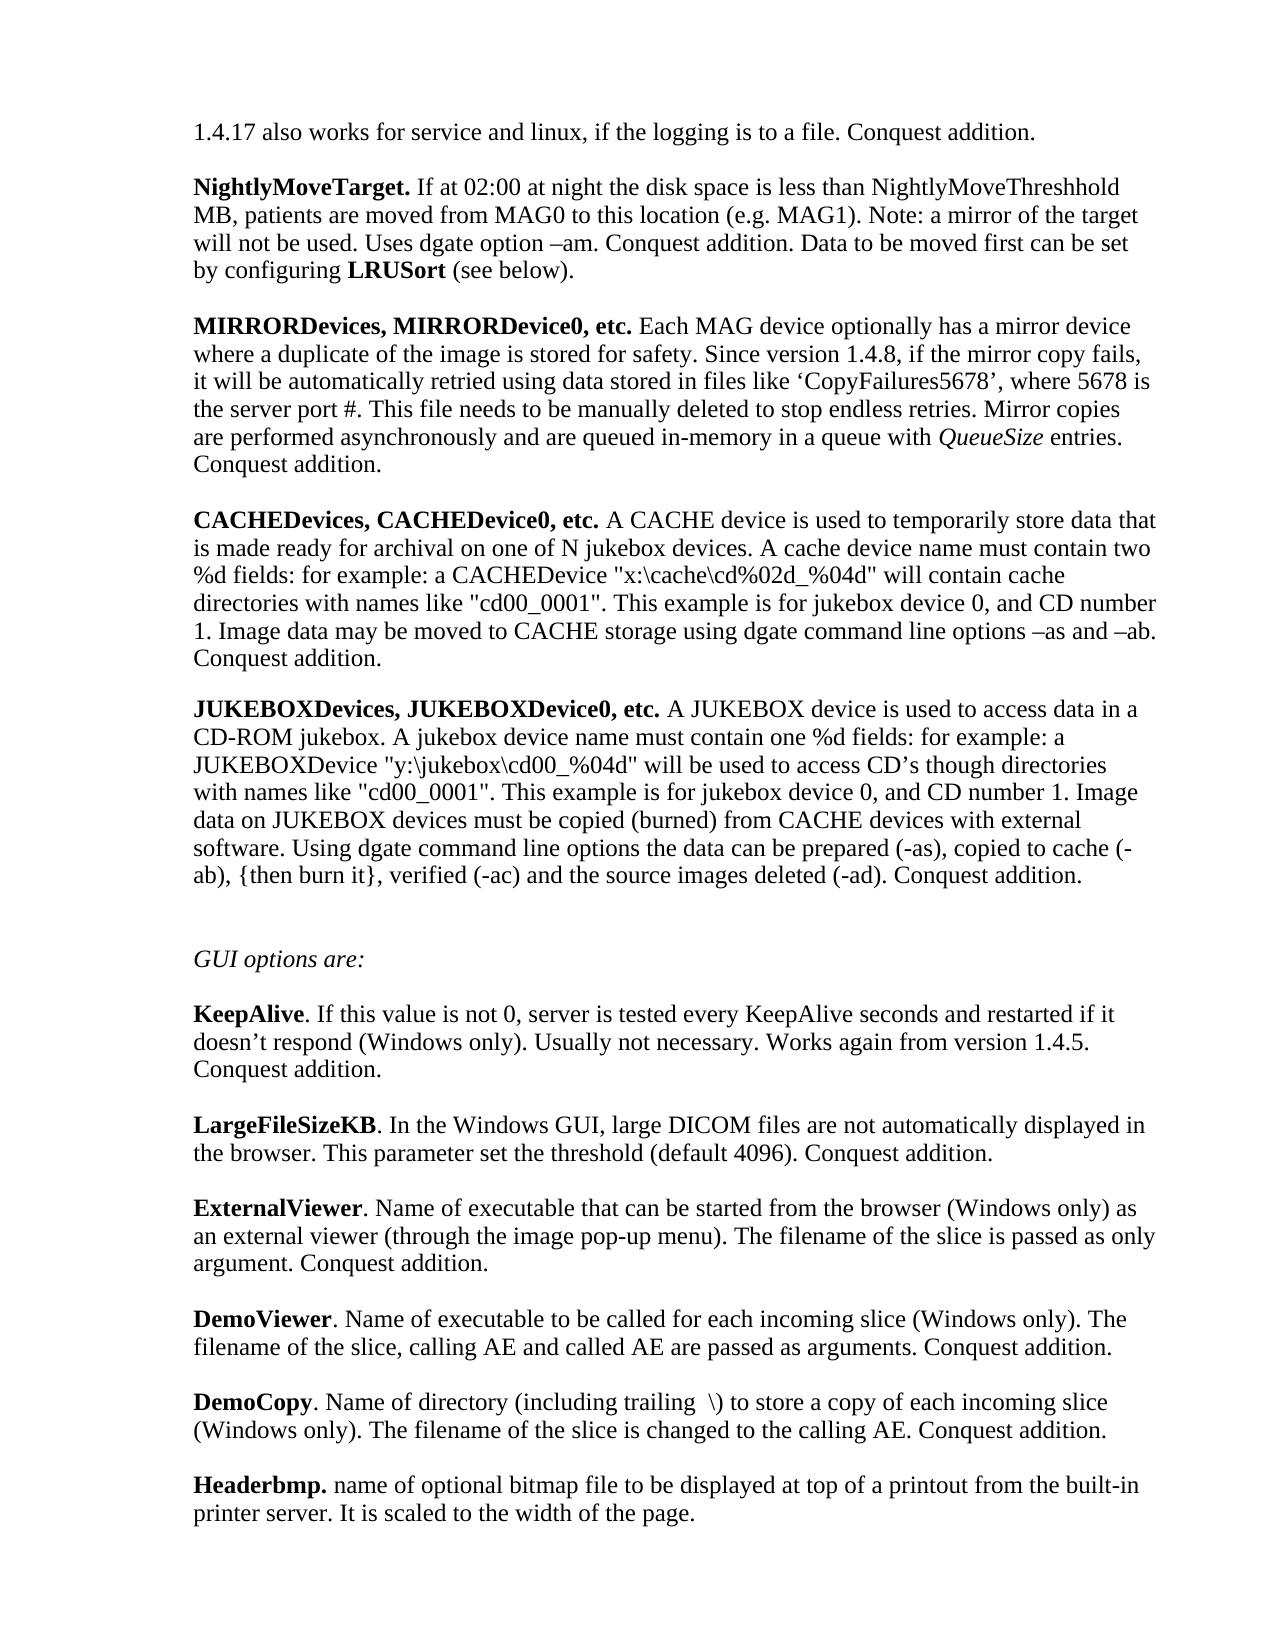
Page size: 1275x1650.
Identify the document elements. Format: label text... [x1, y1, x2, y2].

text DemoCopy. Name of directory (including trailing \) to store a copy of each incoming slice (Windows only). The filename of the slice is changed to the calling AE. Conquest addition. [193, 1388, 1157, 1443]
text NightlyMoveTarget. If at 02:00 at night the disk space is less than NightlyMoveThreshhold MB, patients are moved from MAG0 to this location (e.g. MAG1). Note: a mirror of the target will not be used. Uses dgate option –am. Conquest addition. Data to be moved first can be set by configuring LRUSort (see below). [193, 173, 1157, 284]
text MIRRORDevices, MIRRORDevice0, etc. Each MAG device optionally has a mirror device where a duplicate of the image is stored for safety. Since version 1.4.8, if the mirror copy fails, it will be automatically retried using data stored in files like ‘CopyFailures5678’, where 5678 is the server port #. This file needs to be manually deleted to stop endless retries. Mirror copies are performed asynchronously and are queued in-memory in a queue with QueueSize entries. Conquest addition. [193, 312, 1157, 478]
subtitle LargeFileSizeKB. In the Windows GUI, large DICOM files are not automatically displayed in the browser. This parameter set the threshold (default 4096). Conquest addition. [193, 1111, 1157, 1166]
text ExternalViewer. Name of executable that can be started from the browser (Windows only) as an external viewer (through the image pop-up menu). The filename of the slice is passed as only argument. Conquest addition. [193, 1194, 1157, 1277]
text DemoViewer. Name of executable to be called for each incoming slice (Windows only). The filename of the slice, calling AE and called AE are passed as arguments. Conquest addition. [193, 1305, 1157, 1360]
text Headerbmp. name of optional bitmap file to be displayed at top of a printout from the built-in printer server. It is scaled to the width of the page. [193, 1471, 1157, 1527]
text CACHEDevices, CACHEDevice0, etc. A CACHE device is used to temporarily store data that is made ready for archival on one of N jukebox devices. A cache device name must contain two %d fields: for example: a CACHEDevice "x:\cache\cd%02d_%04d" will contain cache directories with names like "cd00_0001". This example is for jukebox device 0, and CD number 1. Image data may be moved to CACHE storage using dgate command line options –as and –ab. Conquest addition. [193, 506, 1157, 672]
text 1.4.17 also works for service and linux, if the logging is to a file. Conquest addition. [193, 118, 1157, 146]
text GUI options are: [193, 945, 1157, 972]
text JUKEBOXDevices, JUKEBOXDevice0, etc. A JUKEBOX device is used to access data in a CD-ROM jukebox. A jukebox device name must contain one %d fields: for example: a JUKEBOXDevice "y:\jukebox\cd00_%04d" will be used to access CD’s though directories with names like "cd00_0001". This example is for jukebox device 0, and CD number 1. Image data on JUKEBOX devices must be copied (burned) from CACHE devices with external software. Using dgate command line options the data can be prepared (-as), copied to cache (-ab), {then burn it}, verified (-ac) and the source images deleted (-ad). Conquest addition. [193, 695, 1157, 889]
text KeepAlive. If this value is not 0, server is tested every KeepAlive seconds and restarted if it doesn’t respond (Windows only). Usually not necessary. Works again from version 1.4.5. Conquest addition. [193, 1000, 1157, 1083]
